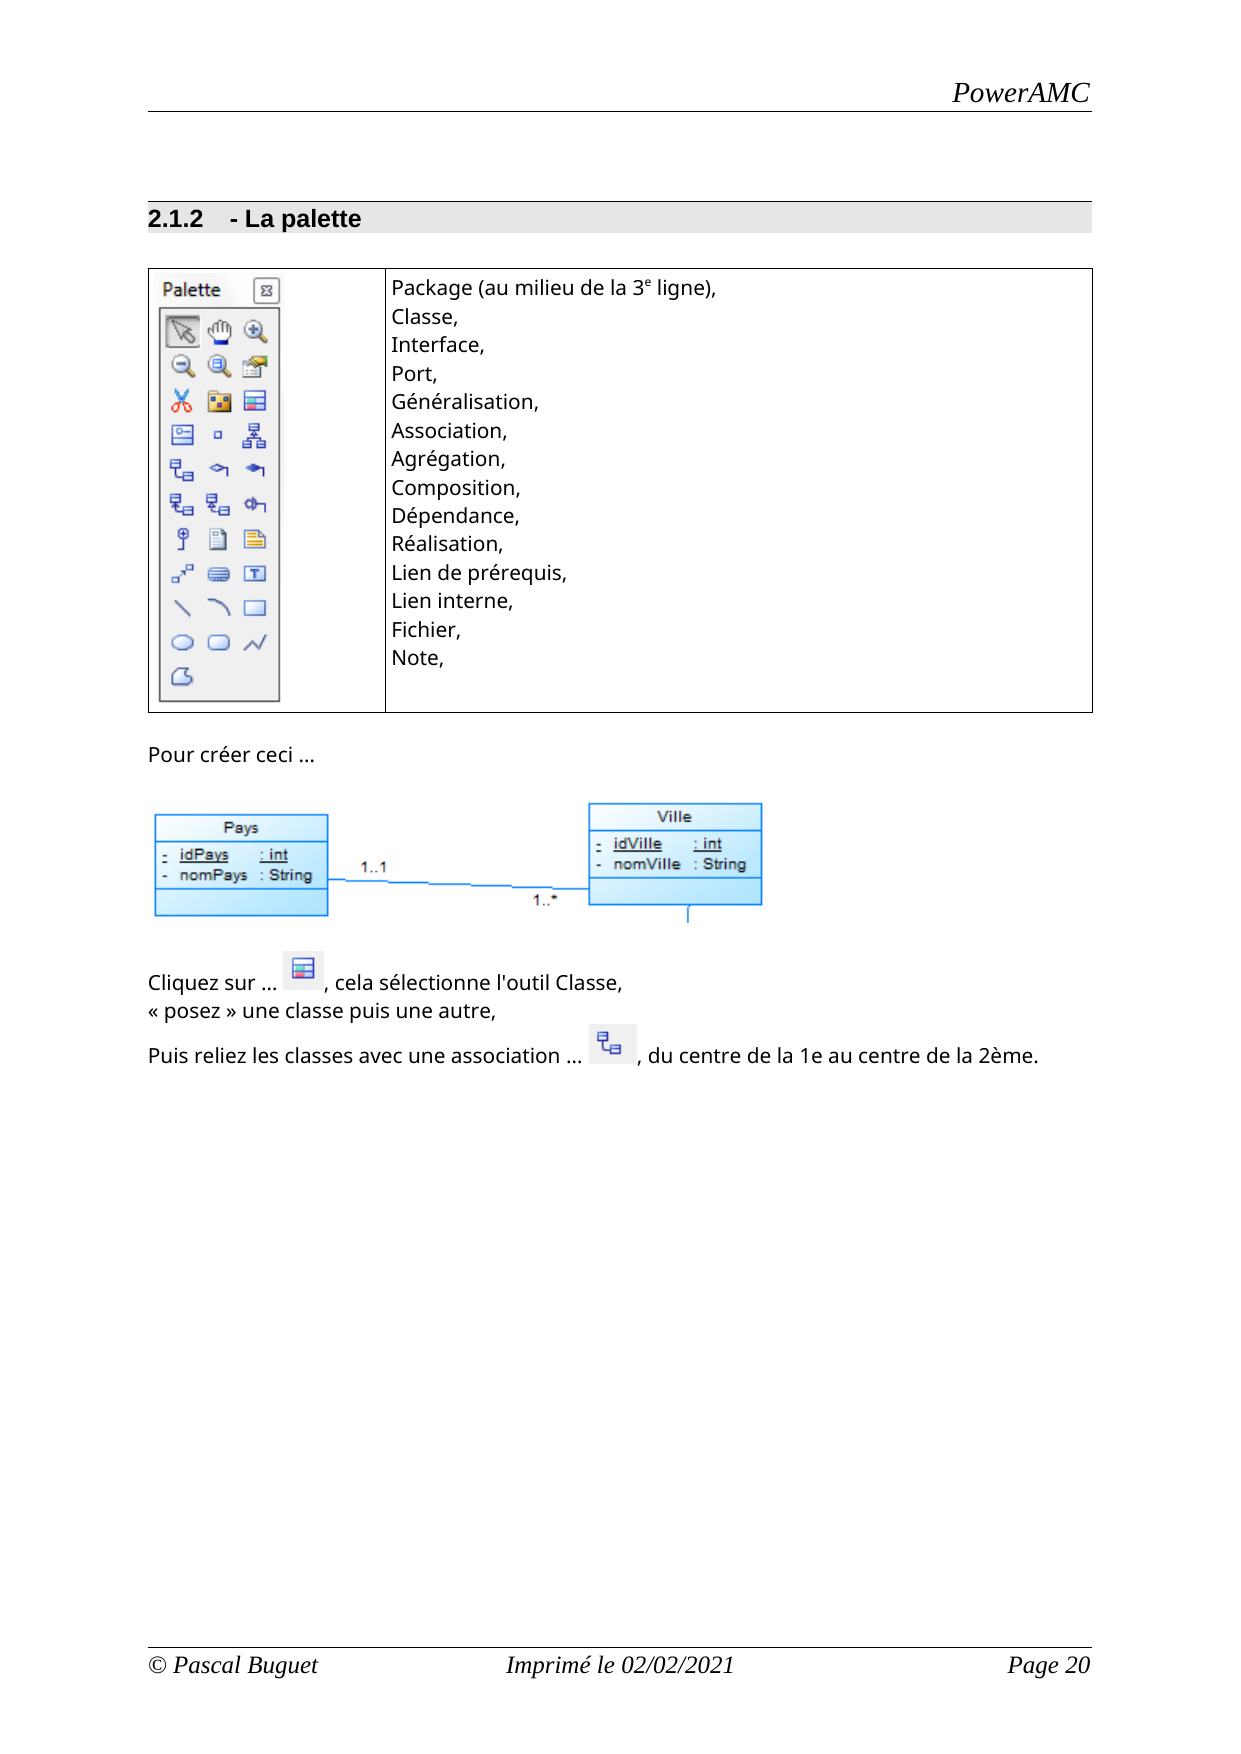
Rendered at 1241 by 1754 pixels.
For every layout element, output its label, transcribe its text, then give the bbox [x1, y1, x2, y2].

picture [153, 273, 285, 707]
table_header Package (au milieu de la 3e ligne), Classe, Interface, Port, Généralisation, Association, Agrégation, Composition, Dépendance, Réalisation, Lien de prérequis, Lien interne, Fichier, Note, [386, 269, 1092, 712]
picture [588, 1024, 637, 1064]
text Pour créer ceci … [148, 741, 1092, 769]
picture [283, 951, 324, 990]
text Puis reliez les classes avec une association … , du centre de la 1e au centre de la 2ème. [148, 1024, 1092, 1070]
subtitle - La palette [148, 202, 1092, 233]
text Cliquez sur … , cela sélectionne l'outil Classe, [148, 951, 1092, 996]
table_header [149, 269, 385, 712]
picture [147, 797, 772, 923]
text « posez » une classe puis une autre, [148, 996, 1092, 1024]
